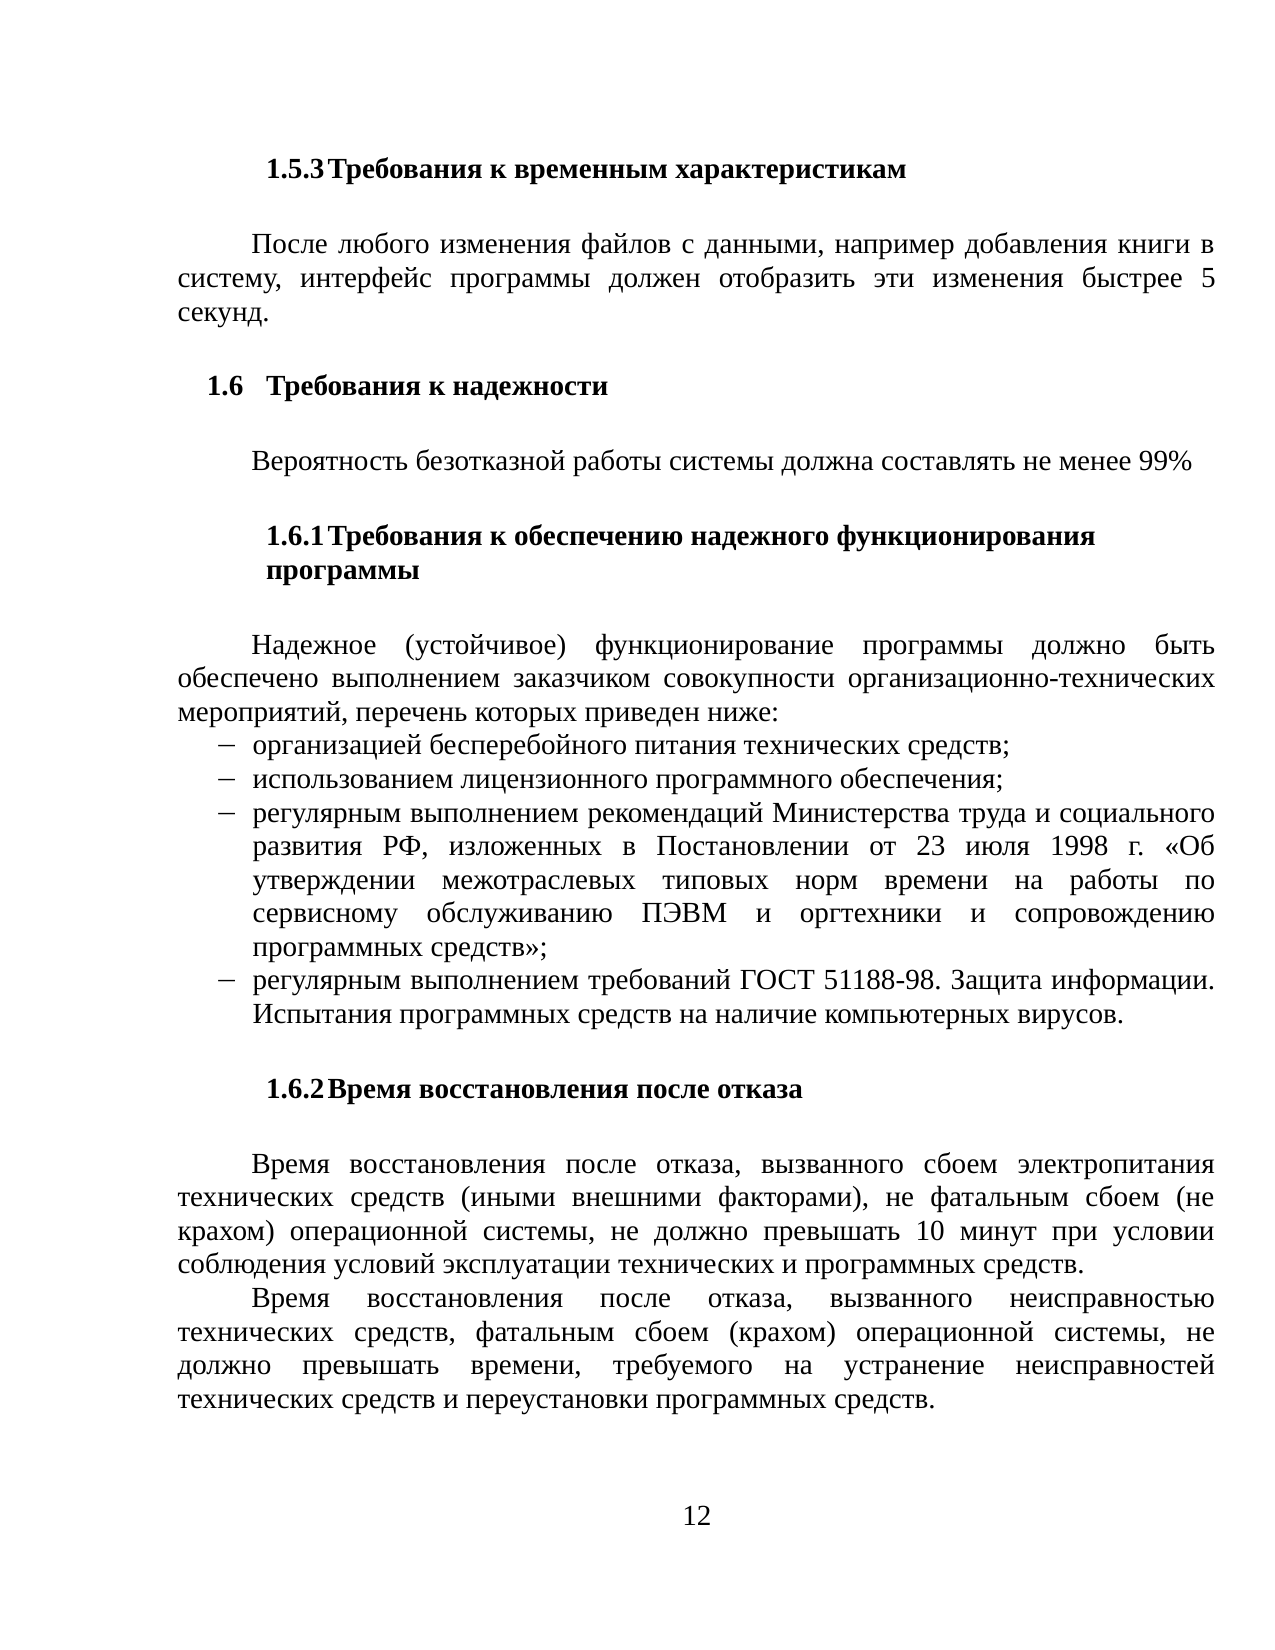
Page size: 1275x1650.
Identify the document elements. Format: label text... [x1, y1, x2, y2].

list использованием лицензионного программного обеспечения; [215, 761, 1216, 795]
list организацией бесперебойного питания технических средств; [215, 727, 1216, 761]
subtitle Требования к временным характеристикам [266, 152, 1216, 185]
text Вероятность безотказной работы системы должна составлять не менее 99% [177, 443, 1216, 477]
list регулярным выполнением рекомендаций Министерства труда и социального развития РФ, изложенных в Постановлении от 23 июля 1998 г. «Об утверждении межотраслевых типовых норм времени на работы по сервисному обслуживанию ПЭВМ и оргтехники и сопровождению программных средств»; [215, 795, 1216, 962]
text Время восстановления после отказа, вызванного неисправностью технических средств, фатальным сбоем (крахом) операционной системы, не должно превышать времени, требуемого на устранение неисправностей технических средств и переустановки программных средств. [177, 1280, 1216, 1414]
text Время восстановления после отказа, вызванного сбоем электропитания технических средств (иными внешними факторами), не фатальным сбоем (не крахом) операционной системы, не должно превышать 10 минут при условии соблюдения условий эксплуатации технических и программных средств. [177, 1146, 1216, 1280]
text После любого изменения файлов с данными, например добавления книги в систему, интерфейс программы должен отобразить эти изменения быстрее 5 секунд. [177, 227, 1216, 327]
list регулярным выполнением требований ГОСТ 51188-98. Защита информации. Испытания программных средств на наличие компьютерных вирусов. [215, 962, 1216, 1030]
subtitle Время восстановления после отказа [266, 1071, 1216, 1104]
subtitle Требования к обеспечению надежного функционирования программы [266, 518, 1216, 585]
text Надежное (устойчивое) функционирование программы должно быть обеспечено выполнением заказчиком совокупности организационно-технических мероприятий, перечень которых приведен ниже: [177, 627, 1216, 727]
subtitle Требования к надежности [207, 368, 1216, 402]
